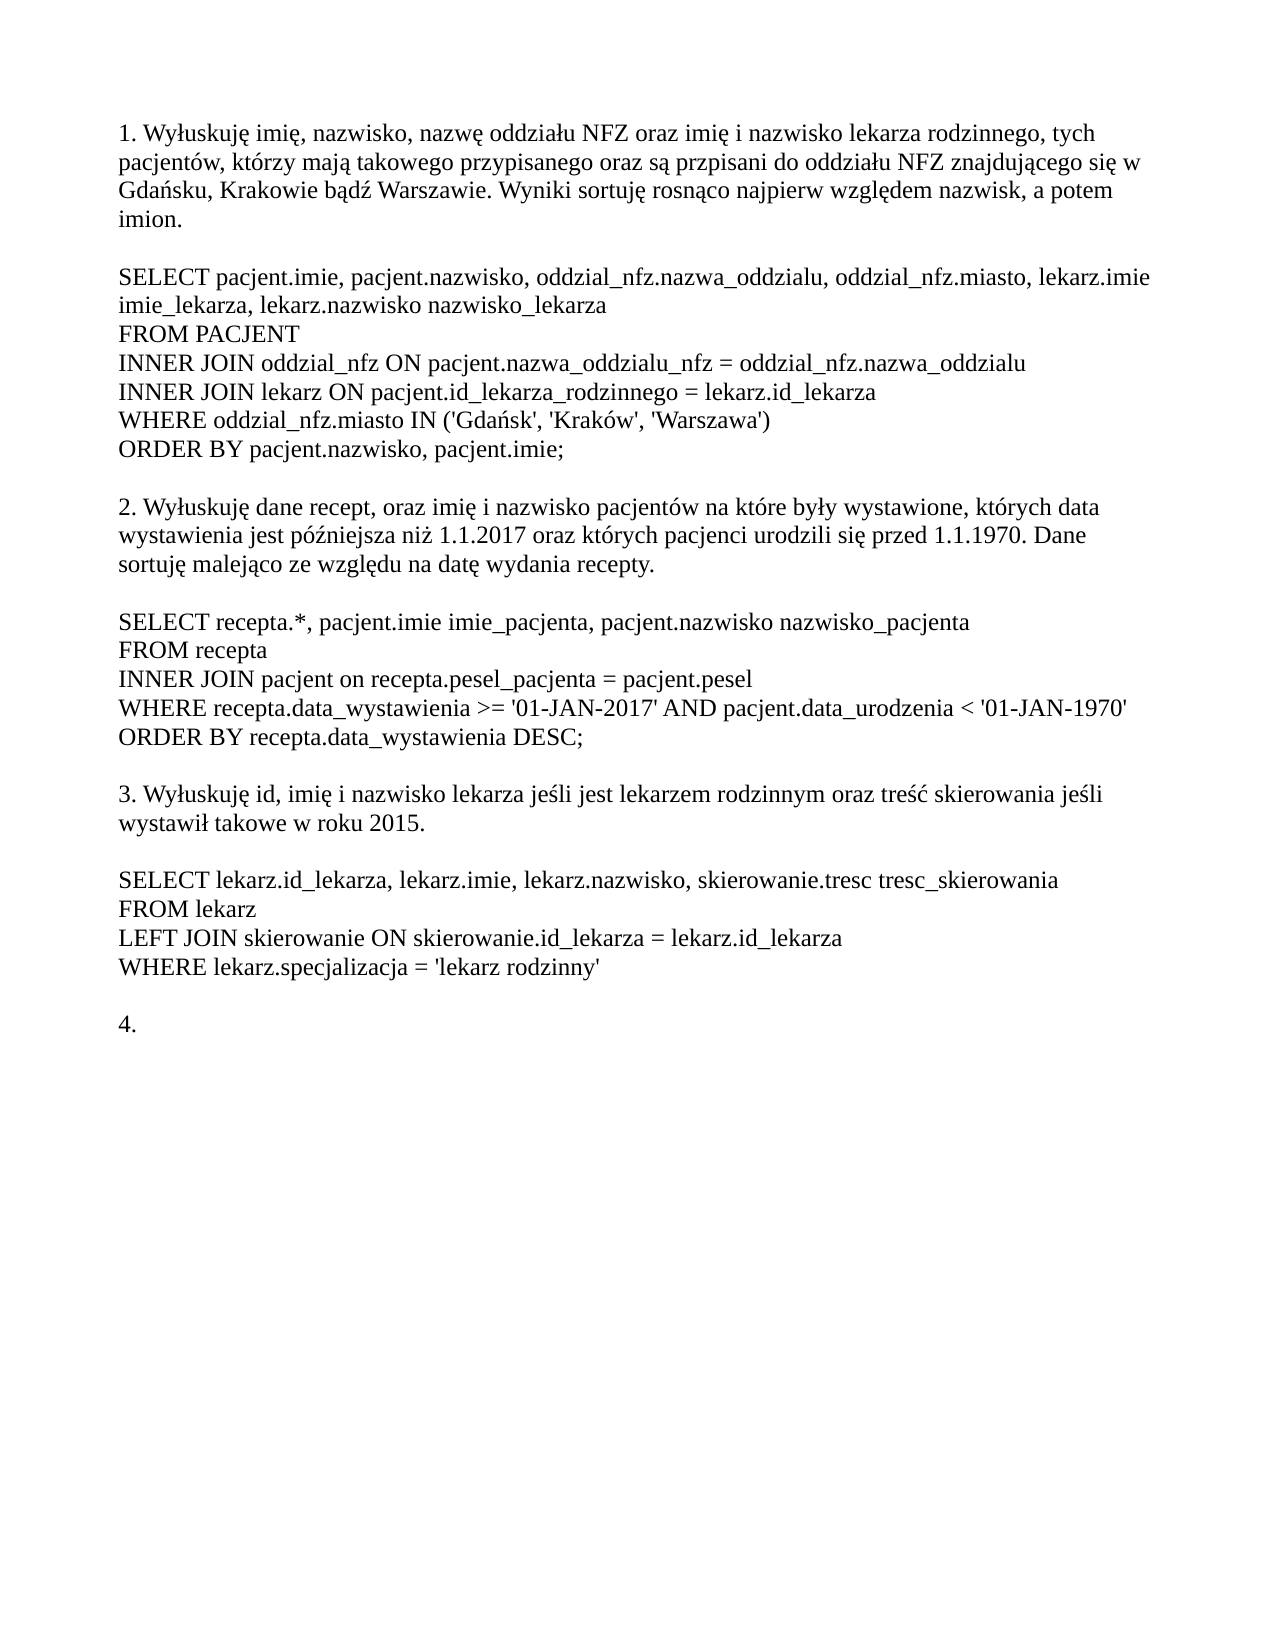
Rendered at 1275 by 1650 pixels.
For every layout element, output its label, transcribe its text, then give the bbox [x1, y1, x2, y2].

text WHERE lekarz.specjalizacja = 'lekarz rodzinny' [118, 952, 1157, 981]
text 2. Wyłuskuję dane recept, oraz imię i nazwisko pacjentów na które były wystawione, których data wystawienia jest późniejsza niż 1.1.2017 oraz których pacjenci urodzili się przed 1.1.1970. Dane sortuję malejąco ze względu na datę wydania recepty. [118, 492, 1157, 578]
text INNER JOIN pacjent on recepta.pesel_pacjenta = pacjent.pesel [118, 664, 1157, 693]
text 4. [118, 1009, 1157, 1038]
text SELECT lekarz.id_lekarza, lekarz.imie, lekarz.nazwisko, skierowanie.tresc tresc_skierowania [118, 866, 1157, 894]
text SELECT pacjent.imie, pacjent.nazwisko, oddzial_nfz.nazwa_oddzialu, oddzial_nfz.miasto, lekarz.imie imie_lekarza, lekarz.nazwisko nazwisko_lekarza [118, 262, 1157, 319]
text 3. Wyłuskuję id, imię i nazwisko lekarza jeśli jest lekarzem rodzinnym oraz treść skierowania jeśli wystawił takowe w roku 2015. [118, 779, 1157, 837]
text FROM PACJENT [118, 319, 1157, 348]
text LEFT JOIN skierowanie ON skierowanie.id_lekarza = lekarz.id_lekarza [118, 923, 1157, 952]
text FROM recepta [118, 636, 1157, 664]
text ORDER BY recepta.data_wystawienia DESC; [118, 722, 1157, 751]
text INNER JOIN oddzial_nfz ON pacjent.nazwa_oddzialu_nfz = oddzial_nfz.nazwa_oddzialu [118, 348, 1157, 377]
text WHERE oddzial_nfz.miasto IN ('Gdańsk', 'Kraków', 'Warszawa') [118, 406, 1157, 434]
text INNER JOIN lekarz ON pacjent.id_lekarza_rodzinnego = lekarz.id_lekarza [118, 377, 1157, 406]
text WHERE recepta.data_wystawienia >= '01-JAN-2017' AND pacjent.data_urodzenia < '01-JAN-1970' [118, 693, 1157, 722]
text SELECT recepta.*, pacjent.imie imie_pacjenta, pacjent.nazwisko nazwisko_pacjenta [118, 607, 1157, 636]
text ORDER BY pacjent.nazwisko, pacjent.imie; [118, 434, 1157, 463]
text 1. Wyłuskuję imię, nazwisko, nazwę oddziału NFZ oraz imię i nazwisko lekarza rodzinnego, tych pacjentów, którzy mają takowego przypisanego oraz są przpisani do oddziału NFZ znajdującego się w Gdańsku, Krakowie bądź Warszawie. Wyniki sortuję rosnąco najpierw względem nazwisk, a potem imion. [118, 118, 1157, 233]
text FROM lekarz [118, 894, 1157, 923]
